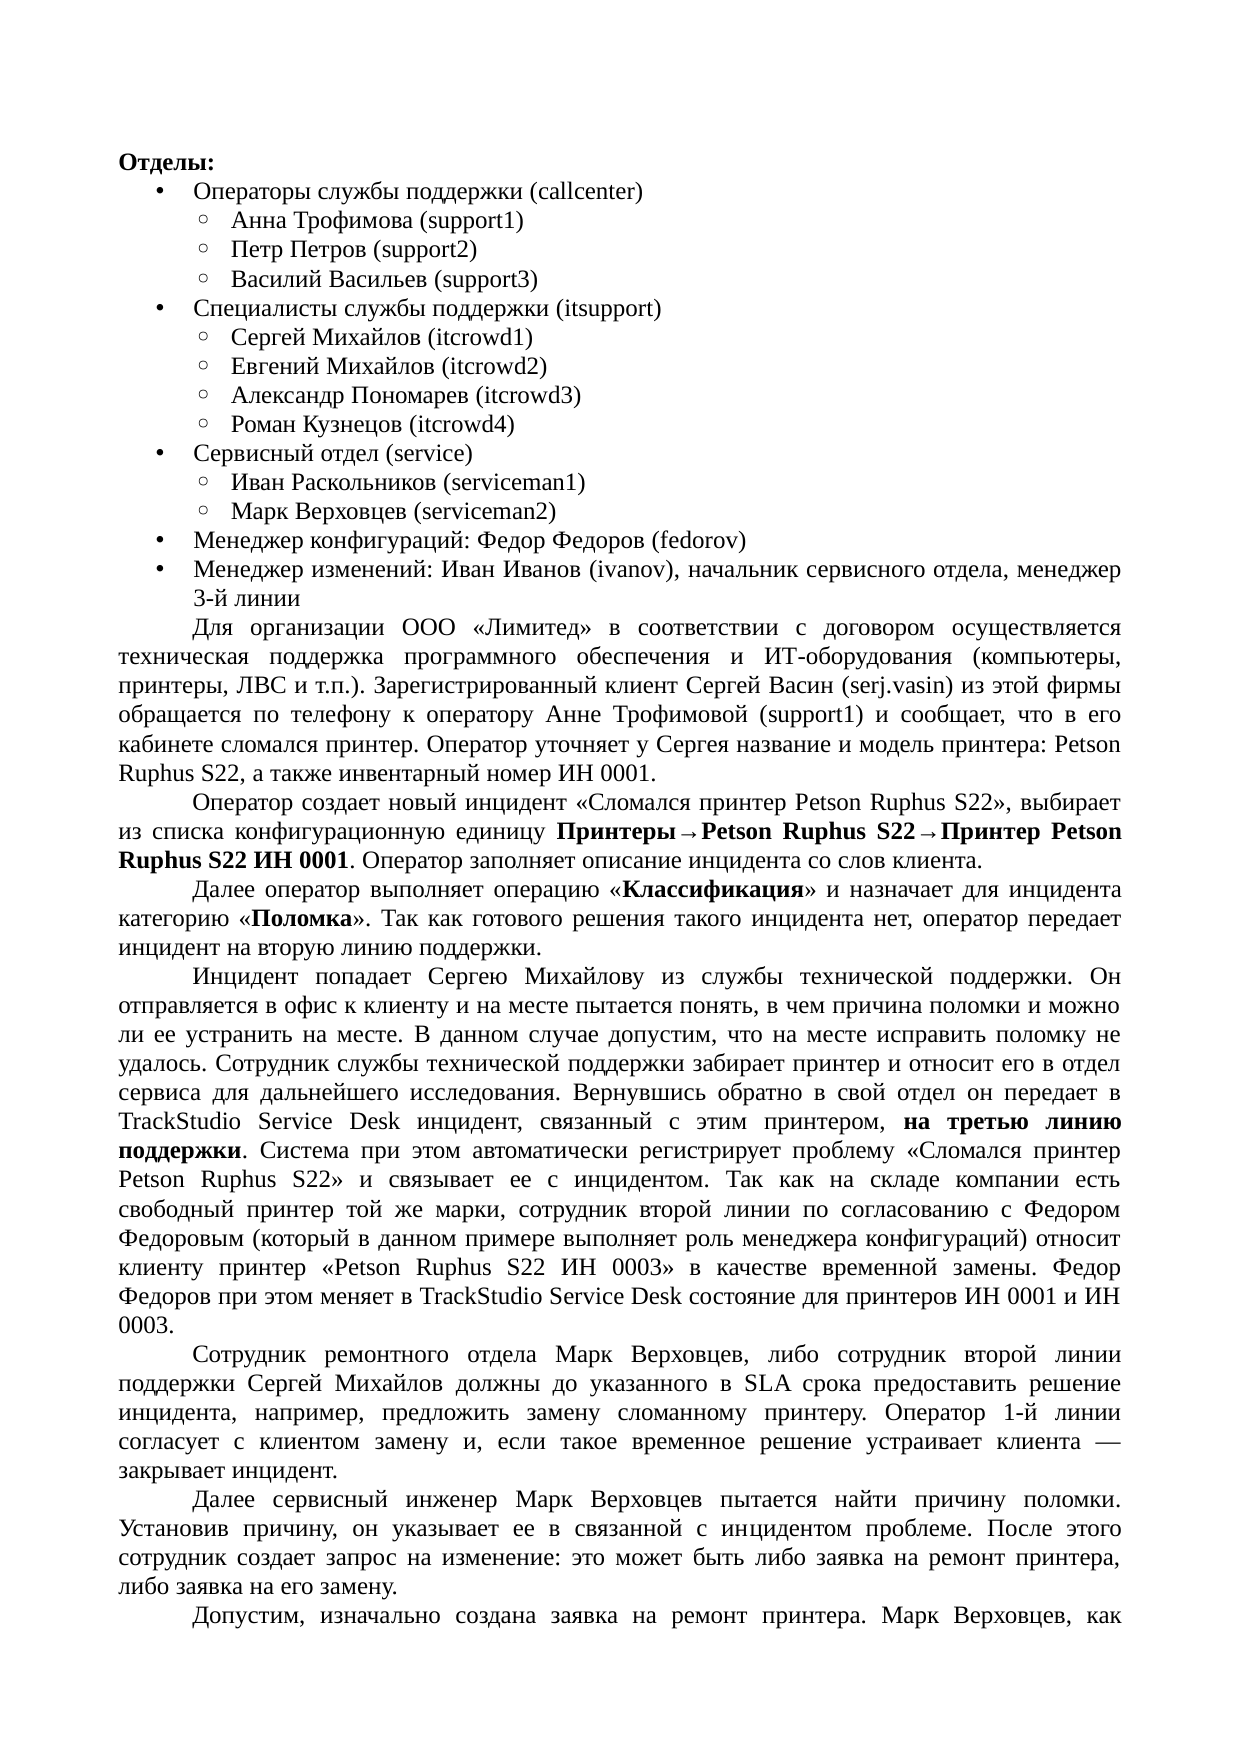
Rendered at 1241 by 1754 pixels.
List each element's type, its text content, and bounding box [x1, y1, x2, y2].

list Сергей Михайлов (itcrowd1) [193, 322, 1122, 351]
text Далее оператор выполняет операцию «Классификация» и назначает для инцидента категорию «Поломка». Так как готового решения такого инцидента нет, оператор передает инцидент на вторую линию поддержки. [118, 874, 1122, 961]
list Александр Пономарев (itcrowd3) [193, 380, 1122, 409]
text Сотрудник ремонтного отдела Марк Верховцев, либо сотрудник второй линии поддержки Сергей Михайлов должны до указанного в SLA срока предоставить решение инцидента, например, предложить замену сломанному принтеру. Оператор 1-й линии согласует с клиентом замену и, если такое временное решение устраивает клиента — закрывает инцидент. [118, 1339, 1122, 1484]
text Далее сервисный инженер Марк Верховцев пытается найти причину поломки. Установив причину, он указывает ее в связанной с инцидентом проблеме. После этого сотрудник создает запрос на изменение: это может быть либо заявка на ремонт принтера, либо заявка на его замену. [118, 1484, 1122, 1600]
list Менеджер изменений: Иван Иванов (ivanov), начальник сервисного отдела, менеджер 3-й линии [156, 554, 1122, 612]
text Оператор создает новый инцидент «Сломался принтер Petson Ruphus S22», выбирает из списка конфигурационную единицу Принтеры→Petson Ruphus S22→Принтер Petson Ruphus S22 ИН 0001. Оператор заполняет описание инцидента со слов клиента. [118, 787, 1122, 874]
text Инцидент попадает Сергею Михайлову из службы технической поддержки. Он отправляется в офис к клиенту и на месте пытается понять, в чем причина поломки и можно ли ее устранить на месте. В данном случае допустим, что на месте исправить поломку не удалось. Сотрудник службы технической поддержки забирает принтер и относит его в отдел сервиса для дальнейшего исследования. Вернувшись обратно в свой отдел он передает в TrackStudio Service Desk инцидент, связанный с этим принтером, на третью линию поддержки. Система при этом автоматически регистрирует проблему «Сломался принтер Petson Ruphus S22» и связывает ее с инцидентом. Так как на складе компании есть свободный принтер той же марки, сотрудник второй линии по согласованию с Федором Федоровым (который в данном примере выполняет роль менеджера конфигураций) относит клиенту принтер «Petson Ruphus S22 ИН 0003» в качестве временной замены. Федор Федоров при этом меняет в TrackStudio Service Desk состояние для принтеров ИН 0001 и ИН 0003. [118, 961, 1122, 1339]
list Менеджер конфигураций: Федор Федоров (fedorov) [156, 525, 1122, 554]
list Василий Васильев (support3) [193, 263, 1122, 292]
text Отделы: [118, 147, 1122, 176]
list Специалисты службы поддержки (itsupport) [156, 292, 1122, 322]
list Операторы службы поддержки (callcenter) [156, 176, 1122, 205]
list Анна Трофимова (support1) [193, 205, 1122, 234]
list Марк Верховцев (serviceman2) [193, 496, 1122, 525]
text Для организации ООО «Лимитед» в соответствии с договором осуществляется техническая поддержка программного обеспечения и ИТ-оборудования (компьютеры, принтеры, ЛВС и т.п.). Зарегистрированный клиент Сергей Васин (serj.vasin) из этой фирмы обращается по телефону к оператору Анне Трофимовой (support1) и сообщает, что в его кабинете сломался принтер. Оператор уточняет у Сергея название и модель принтера: Petson Ruphus S22, а также инвентарный номер ИН 0001. [118, 612, 1122, 787]
list Роман Кузнецов (itcrowd4) [193, 409, 1122, 438]
list Петр Петров (support2) [193, 234, 1122, 263]
list Евгений Михайлов (itcrowd2) [193, 351, 1122, 380]
text Допустим, изначально создана заявка на ремонт принтера. Марк Верховцев, как [118, 1600, 1122, 1629]
list Сервисный отдел (service) [156, 438, 1122, 467]
list Иван Раскольников (serviceman1) [193, 467, 1122, 496]
